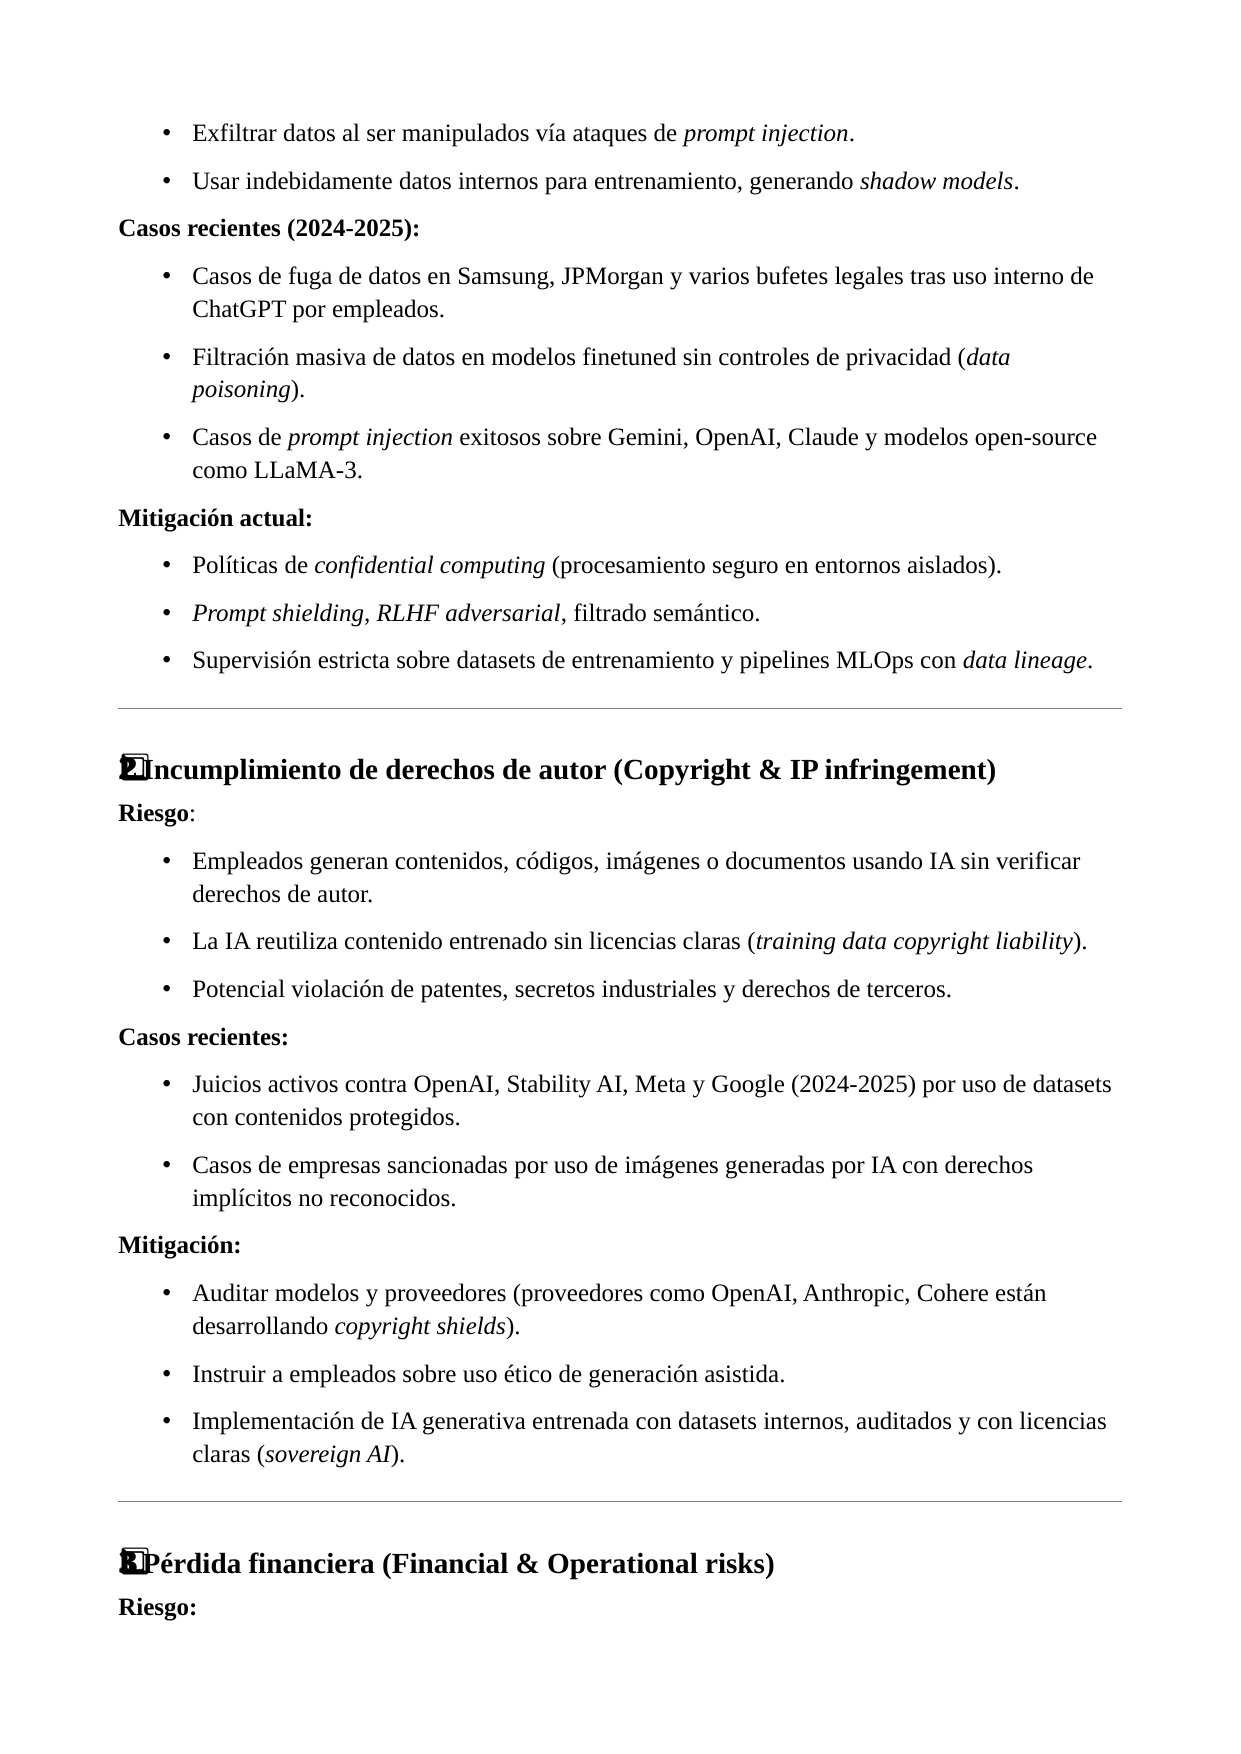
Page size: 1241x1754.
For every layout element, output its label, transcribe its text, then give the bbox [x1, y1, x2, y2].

list Empleados generan contenidos, códigos, imágenes o documentos usando IA sin verificar derechos de autor. [162, 846, 1122, 907]
list Instruir a empleados sobre uso ético de generación asistida. [162, 1359, 1122, 1387]
list Implementación de IA generativa entrenada con datasets internos, auditados y con licencias claras (sovereign AI). [162, 1406, 1122, 1468]
text Mitigación actual: [118, 503, 1122, 532]
text Casos recientes: [118, 1022, 1122, 1050]
list La IA reutiliza contenido entrenado sin licencias claras (training data copyright liability). [162, 926, 1122, 955]
subtitle 2️⃣ Incumplimiento de derechos de autor (Copyright & IP infringement) [118, 752, 1122, 786]
text Mitigación: [118, 1230, 1122, 1259]
list Políticas de confidential computing (procesamiento seguro en entornos aislados). [162, 550, 1122, 579]
list Prompt shielding, RLHF adversarial, filtrado semántico. [162, 598, 1122, 627]
text Casos recientes (2024-2025): [118, 213, 1122, 242]
list Casos de prompt injection exitosos sobre Gemini, OpenAI, Claude y modelos open-source como LLaMA-3. [162, 422, 1122, 484]
text Riesgo: [118, 798, 1122, 827]
list Juicios activos contra OpenAI, Stability AI, Meta y Google (2024-2025) por uso de datasets con contenidos protegidos. [162, 1069, 1122, 1131]
list Potencial violación de patentes, secretos industriales y derechos de terceros. [162, 974, 1122, 1003]
list Casos de empresas sancionadas por uso de imágenes generadas por IA con derechos implícitos no reconocidos. [162, 1150, 1122, 1212]
list Filtración masiva de datos en modelos finetuned sin controles de privacidad (data poisoning). [162, 342, 1122, 403]
list Casos de fuga de datos en Samsung, JPMorgan y varios bufetes legales tras uso interno de ChatGPT por empleados. [162, 261, 1122, 323]
subtitle 3️⃣ Pérdida financiera (Financial & Operational risks) [118, 1546, 1122, 1579]
list Usar indebidamente datos internos para entrenamiento, generando shadow models. [162, 166, 1122, 194]
list Exfiltrar datos al ser manipulados vía ataques de prompt injection. [162, 118, 1122, 147]
list Auditar modelos y proveedores (proveedores como OpenAI, Anthropic, Cohere están desarrollando copyright shields). [162, 1278, 1122, 1340]
list Supervisión estricta sobre datasets de entrenamiento y pipelines MLOps con data lineage. [162, 646, 1122, 674]
text Riesgo: [118, 1592, 1122, 1621]
